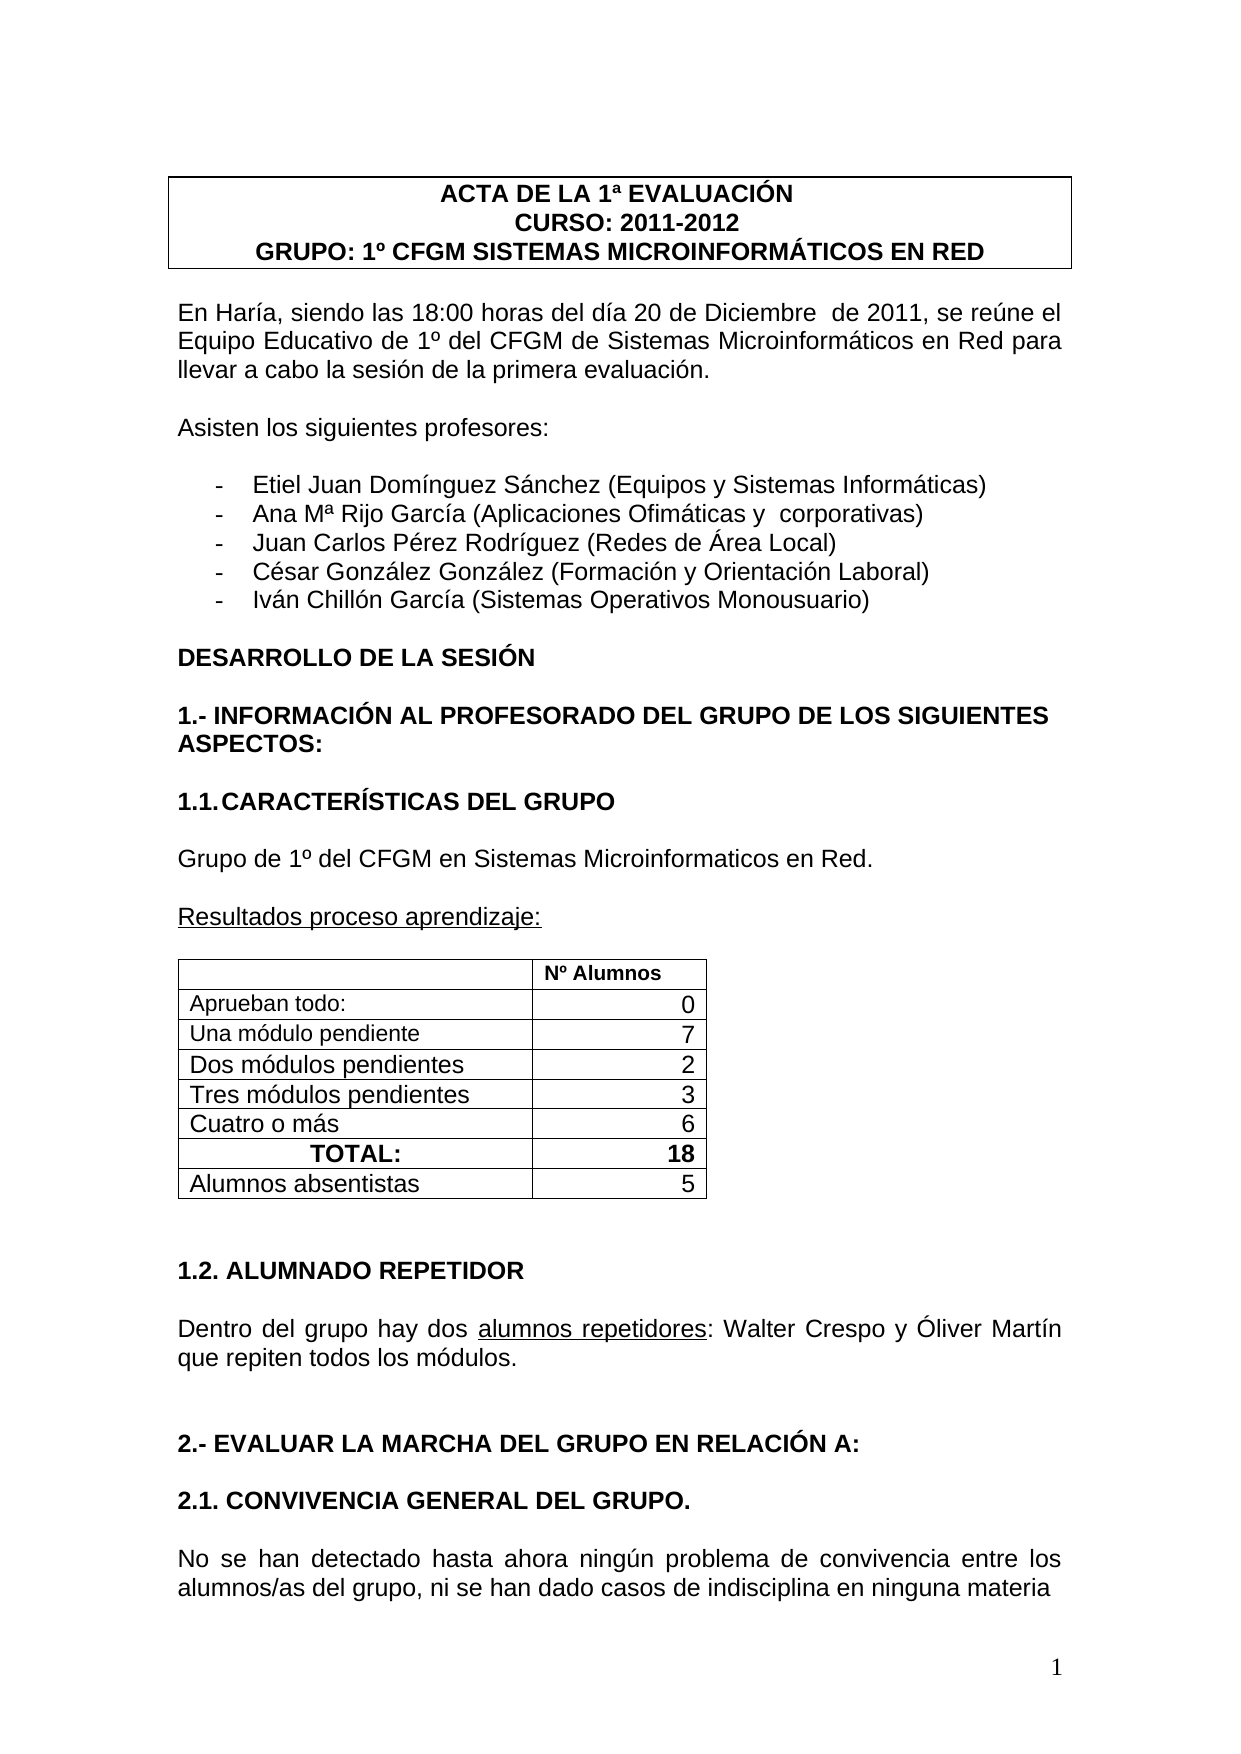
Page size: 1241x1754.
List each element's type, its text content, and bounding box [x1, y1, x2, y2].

table_cell Tres módulos pendientes [179, 1080, 532, 1108]
list Juan Carlos Pérez Rodríguez (Redes de Área Local) [215, 528, 1063, 557]
list Ana Mª Rijo García (Aplicaciones Ofimáticas y corporativas) [215, 499, 1063, 528]
text No se han detectado hasta ahora ningún problema de convivencia entre los alumnos/as del grupo, ni se han dado casos de indisciplina en ninguna materia [177, 1544, 1063, 1601]
table_cell 0 [533, 990, 706, 1019]
text En Haría, siendo las 18:00 horas del día 20 de Diciembre de 2011, se reúne el Equipo Educativo de 1º del CFGM de Sistemas Microinformáticos en Red para llevar a cabo la sesión de la primera evaluación. [177, 298, 1063, 384]
list Etiel Juan Domínguez Sánchez (Equipos y Sistemas Informáticas) [215, 470, 1063, 499]
text 1.- INFORMACIÓN AL PROFESORADO DEL GRUPO DE LOS SIGUIENTES ASPECTOS: [177, 701, 1063, 758]
list Iván Chillón García (Sistemas Operativos Monousuario) [215, 586, 1063, 614]
text Resultados proceso aprendizaje: [177, 902, 1063, 931]
table_cell TOTAL: [179, 1139, 532, 1168]
list CARACTERÍSTICAS DEL GRUPO [177, 787, 1063, 816]
text 2.1. CONVIVENCIA GENERAL DEL GRUPO. [177, 1486, 1063, 1515]
table_header [179, 960, 532, 989]
text GRUPO: 1º CFGM SISTEMAS MICROINFORMÁTICOS EN RED [169, 234, 1071, 268]
text Asisten los siguientes profesores: [177, 413, 1063, 441]
list César González González (Formación y Orientación Laboral) [215, 557, 1063, 586]
table_header Nº Alumnos [533, 960, 706, 989]
table_cell 2 [533, 1050, 706, 1078]
table_cell 7 [533, 1020, 706, 1049]
text CURSO: 2011-2012 [177, 208, 1063, 234]
table_cell Dos módulos pendientes [179, 1050, 532, 1078]
table_cell 6 [533, 1109, 706, 1138]
table_cell Aprueban todo: [179, 990, 532, 1019]
text 1.2. ALUMNADO REPETIDOR [177, 1256, 1063, 1285]
text Dentro del grupo hay dos alumnos repetidores: Walter Crespo y Óliver Martín que repiten todos los módulos. [177, 1314, 1063, 1371]
table_cell Una módulo pendiente [179, 1020, 532, 1049]
text 2.- EVALUAR LA MARCHA DEL GRUPO EN RELACIÓN A: [177, 1429, 1063, 1457]
table_cell 18 [533, 1139, 706, 1168]
text ACTA DE LA 1ª EVALUACIÓN [169, 178, 1071, 208]
table_cell 5 [533, 1169, 706, 1198]
table_cell Cuatro o más [179, 1109, 532, 1138]
table_cell Alumnos absentistas [179, 1169, 532, 1198]
table_cell 3 [533, 1080, 706, 1108]
text DESARROLLO DE LA SESIÓN [177, 643, 1063, 672]
text Grupo de 1º del CFGM en Sistemas Microinformaticos en Red. [177, 844, 1063, 873]
